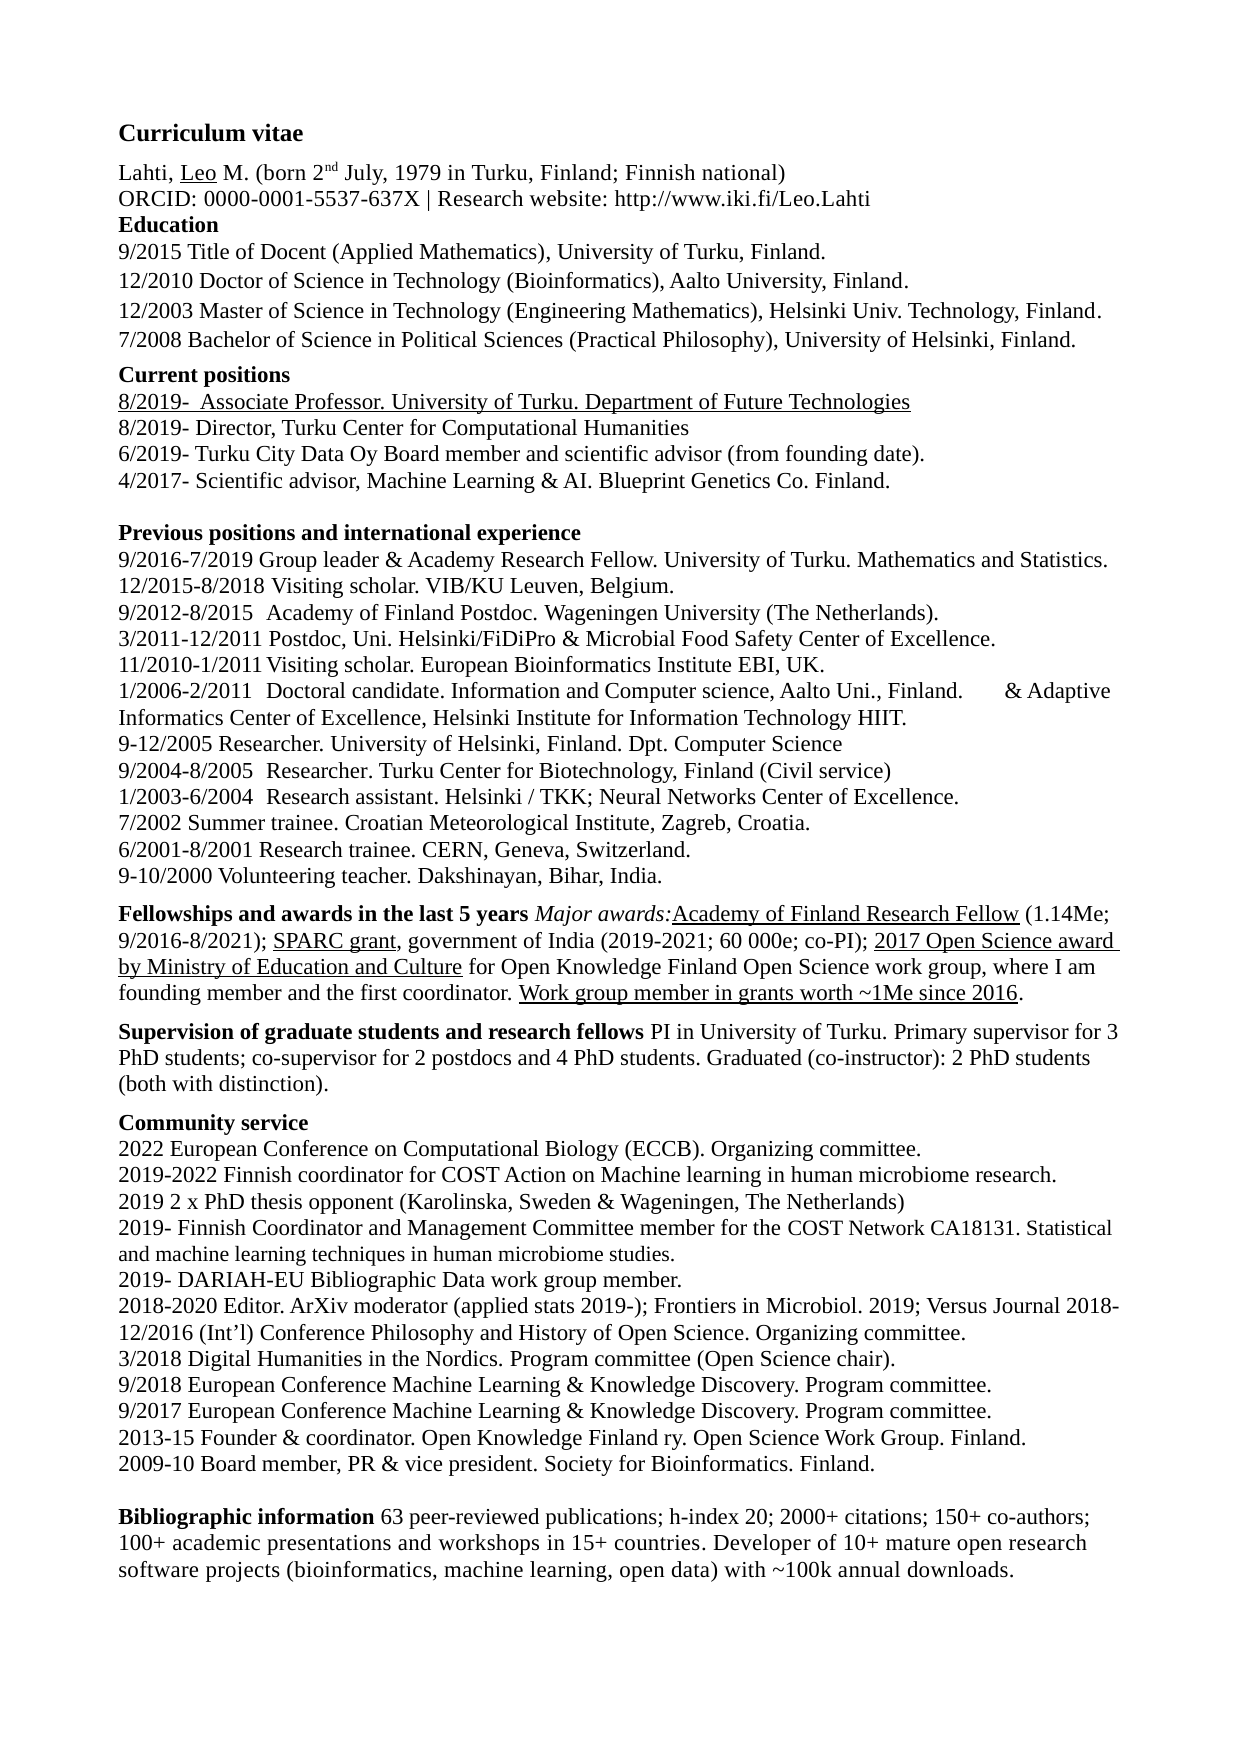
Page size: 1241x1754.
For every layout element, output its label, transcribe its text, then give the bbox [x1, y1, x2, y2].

text 1/2006-2/2011 Doctoral candidate. Information and Computer science, Aalto Uni., Finland. & Adaptive Informatics Center of Excellence, Helsinki Institute for Information Technology HIIT. [118, 678, 1122, 730]
list 2022 European Conference on Computational Biology (ECCB). Organizing committee. [118, 1135, 1122, 1162]
list 9/2018 European Conference Machine Learning & Knowledge Discovery. Program committee. [118, 1371, 1122, 1398]
text Bibliographic information 63 peer-reviewed publications; h-index 20; 2000+ citations; 150+ co-authors; 100+ academic presentations and workshops in 15+ countries. Developer of 10+ mature open research software projects (bioinformatics, machine learning, open data) with ~100k annual downloads. [118, 1503, 1122, 1582]
text 1/2003-6/2004 Research assistant. Helsinki / TKK; Neural Networks Center of Excellence. [118, 783, 1122, 809]
text Current positions [118, 361, 1122, 388]
list 2018-2020 Editor. ArXiv moderator (applied stats 2019-); Frontiers in Microbiol. 2019; Versus Journal 2018- [118, 1292, 1122, 1318]
text Fellowships and awards in the last 5 years Major awards:Academy of Finland Research Fellow (1.14Me; 9/2016-8/2021); SPARC grant, government of India (2019-2021; 60 000e; co-PI); 2017 Open Science award by Ministry of Education and Culture for Open Knowledge Finland Open Science work group, where I am founding member and the first coordinator. Work group member in grants worth ~1Me since 2016. [118, 900, 1122, 1006]
list 2019- Finnish Coordinator and Management Committee member for the COST Network CA18131. Statistical and machine learning techniques in human microbiome studies. [118, 1214, 1122, 1266]
text 9/2004-8/2005 Researcher. Turku Center for Biotechnology, Finland (Civil service) [118, 757, 1122, 783]
subtitle 2019 2 x PhD thesis opponent (Karolinska, Sweden & Wageningen, The Netherlands) [118, 1188, 1122, 1214]
text Previous positions and international experience [118, 519, 1122, 546]
text Supervision of graduate students and research fellows PI in University of Turku. Primary supervisor for 3 PhD students; co-supervisor for 2 postdocs and 4 PhD students. Graduated (co-instructor): 2 PhD students (both with distinction). [118, 1018, 1122, 1097]
text 12/2015-8/2018 Visiting scholar. VIB/KU Leuven, Belgium. [118, 572, 1122, 598]
text 12/2003 Master of Science in Technology (Engineering Mathematics), Helsinki Univ. Technology, Finland. [118, 297, 1122, 323]
text 8/2019- Associate Professor. University of Turku. Department of Future Technologies [118, 388, 1122, 414]
text Education [118, 212, 1122, 238]
text 7/2008 Bachelor of Science in Political Sciences (Practical Philosophy), University of Helsinki, Finland. [118, 326, 1122, 352]
list 2009-10 Board member, PR & vice president. Society for Bioinformatics. Finland. [118, 1450, 1122, 1477]
list 6/2001-8/2001 Research trainee. CERN, Geneva, Switzerland. [118, 836, 1122, 862]
text 9/2012-8/2015 Academy of Finland Postdoc. Wageningen University (The Netherlands). [118, 598, 1122, 625]
text 9-10/2000 Volunteering teacher. Dakshinayan, Bihar, India. [118, 862, 1122, 888]
text Curriculum vitae [118, 118, 1122, 147]
text Lahti, Leo M. (born 2nd July, 1979 in Turku, Finland; Finnish national) [118, 159, 1122, 185]
text 4/2017- Scientific advisor, Machine Learning & AI. Blueprint Genetics Co. Finland. [118, 467, 1122, 493]
text 6/2019- Turku City Data Oy Board member and scientific advisor (from founding date). [118, 440, 1122, 467]
text 3/2011-12/2011 Postdoc, Uni. Helsinki/FiDiPro & Microbial Food Safety Center of Excellence. [118, 625, 1122, 651]
text 9-12/2005 Researcher. University of Helsinki, Finland. Dpt. Computer Science [118, 730, 1122, 757]
list 11/2010-1/2011 Visiting scholar. European Bioinformatics Institute EBI, UK. [118, 651, 1122, 678]
text 8/2019- Director, Turku Center for Computational Humanities [118, 414, 1122, 440]
list 12/2016 (Int’l) Conference Philosophy and History of Open Science. Organizing committee. [118, 1318, 1122, 1345]
text 7/2002 Summer trainee. Croatian Meteorological Institute, Zagreb, Croatia. [118, 809, 1122, 836]
text 9/2015 Title of Docent (Applied Mathematics), University of Turku, Finland. [118, 238, 1122, 264]
text ORCID: 0000-0001-5537-637X | Research website: http://www.iki.fi/Leo.Lahti [118, 185, 1122, 212]
list 2019- DARIAH-EU Bibliographic Data work group member. [118, 1266, 1122, 1292]
list Community service [118, 1109, 1122, 1135]
text 9/2016-7/2019 Group leader & Academy Research Fellow. University of Turku. Mathematics and Statistics. [118, 546, 1122, 572]
subtitle 2019-2022 Finnish coordinator for COST Action on Machine learning in human microbiome research. [118, 1162, 1122, 1188]
list 2013-15 Founder & coordinator. Open Knowledge Finland ry. Open Science Work Group. Finland. [118, 1424, 1122, 1450]
list 9/2017 European Conference Machine Learning & Knowledge Discovery. Program committee. [118, 1398, 1122, 1424]
list 3/2018 Digital Humanities in the Nordics. Program committee (Open Science chair). [118, 1345, 1122, 1371]
text 12/2010 Doctor of Science in Technology (Bioinformatics), Aalto University, Finland. [118, 267, 1122, 294]
